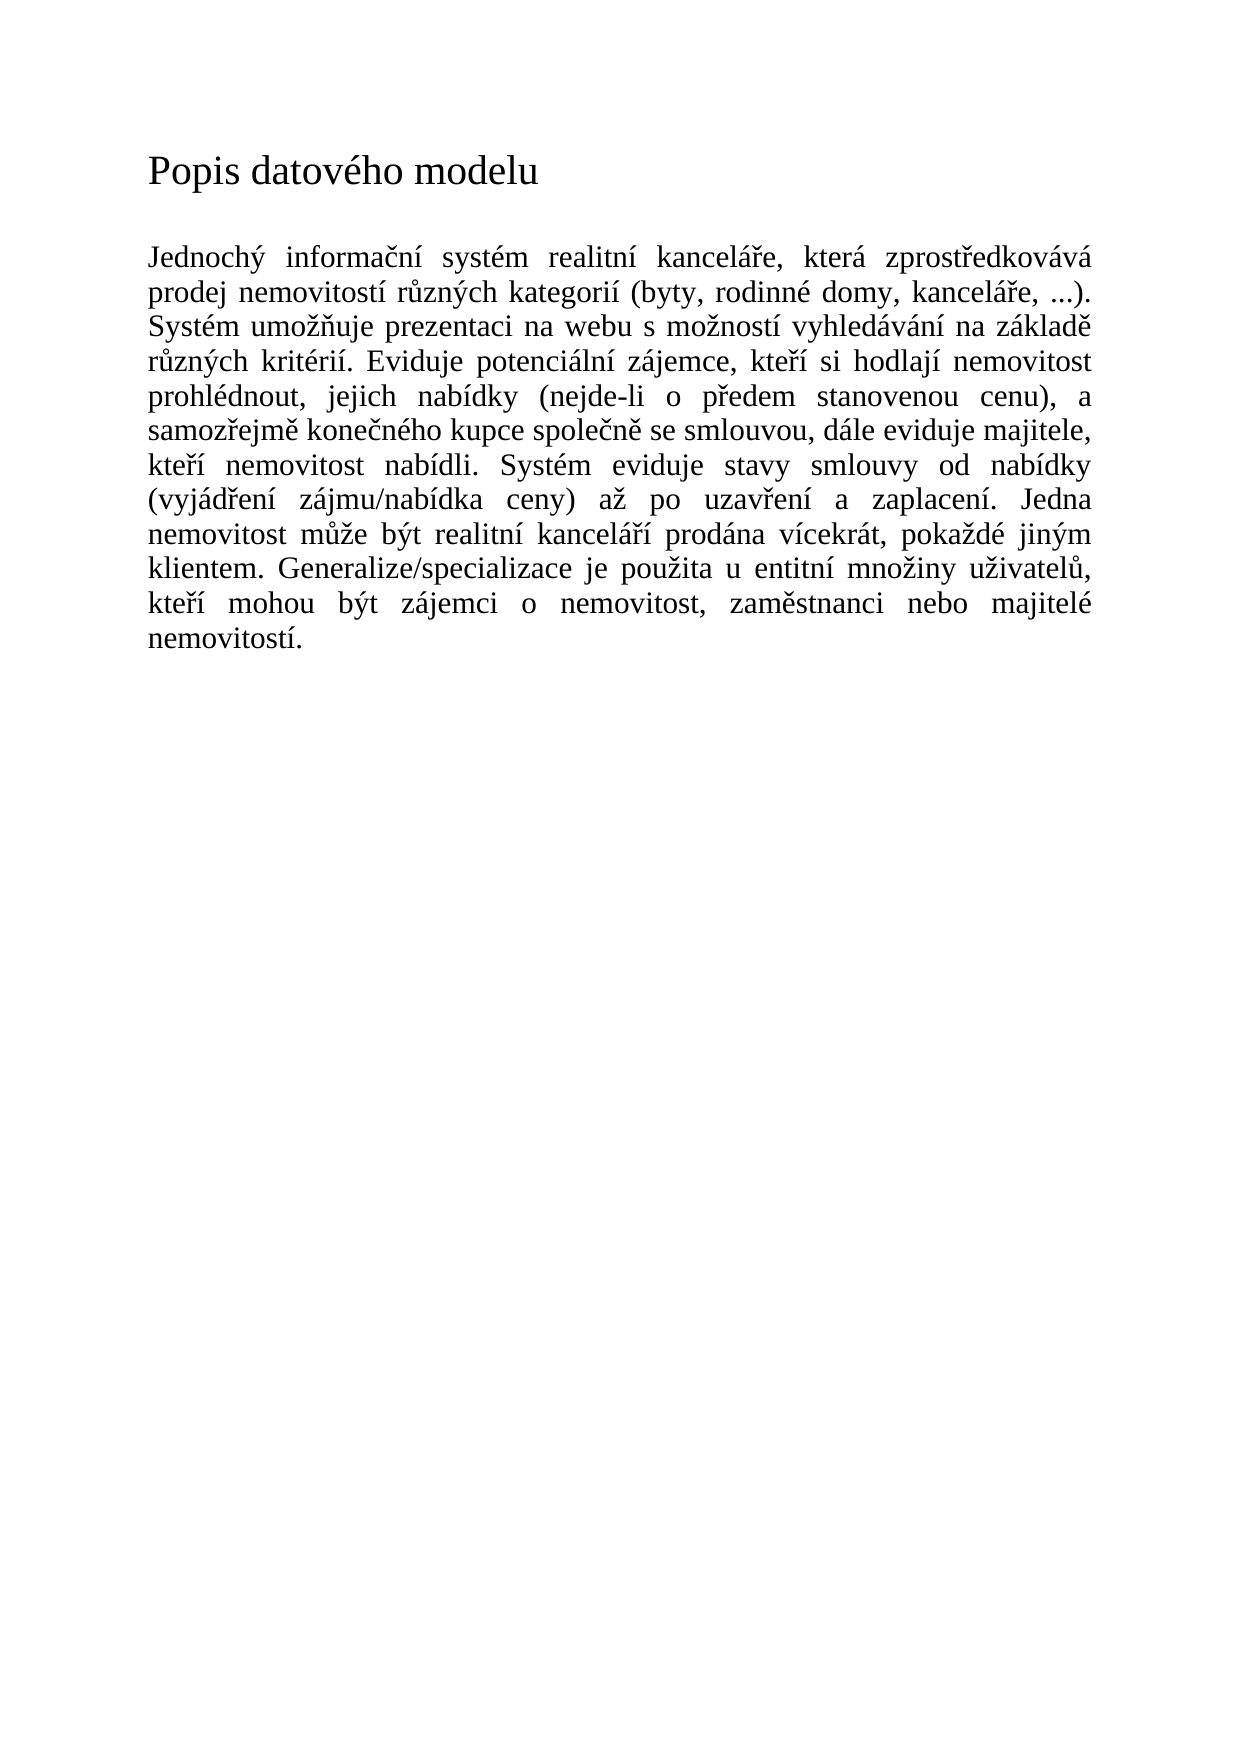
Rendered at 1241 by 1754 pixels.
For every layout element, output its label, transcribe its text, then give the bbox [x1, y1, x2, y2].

text Popis datového modelu [148, 148, 1093, 194]
text Jednochý informační systém realitní kanceláře, která zprostředkovává prodej nemovitostí různých kategorií (byty, rodinné domy, kanceláře, ...). Systém umožňuje prezentaci na webu s možností vyhledávání na základě různých kritérií. Eviduje potenciální zájemce, kteří si hodlají nemovitost prohlédnout, jejich nabídky (nejde-li o předem stanovenou cenu), a samozřejmě konečného kupce společně se smlouvou, dále eviduje majitele, kteří nemovitost nabídli. Systém eviduje stavy smlouvy od nabídky (vyjádření zájmu/nabídka ceny) až po uzavření a zaplacení. Jedna nemovitost může být realitní kanceláří prodána vícekrát, pokaždé jiným klientem. Generalize/specializace je použita u entitní množiny uživatelů, kteří mohou být zájemci o nemovitost, zaměstnanci nebo majitelé nemovitostí. [148, 240, 1093, 655]
